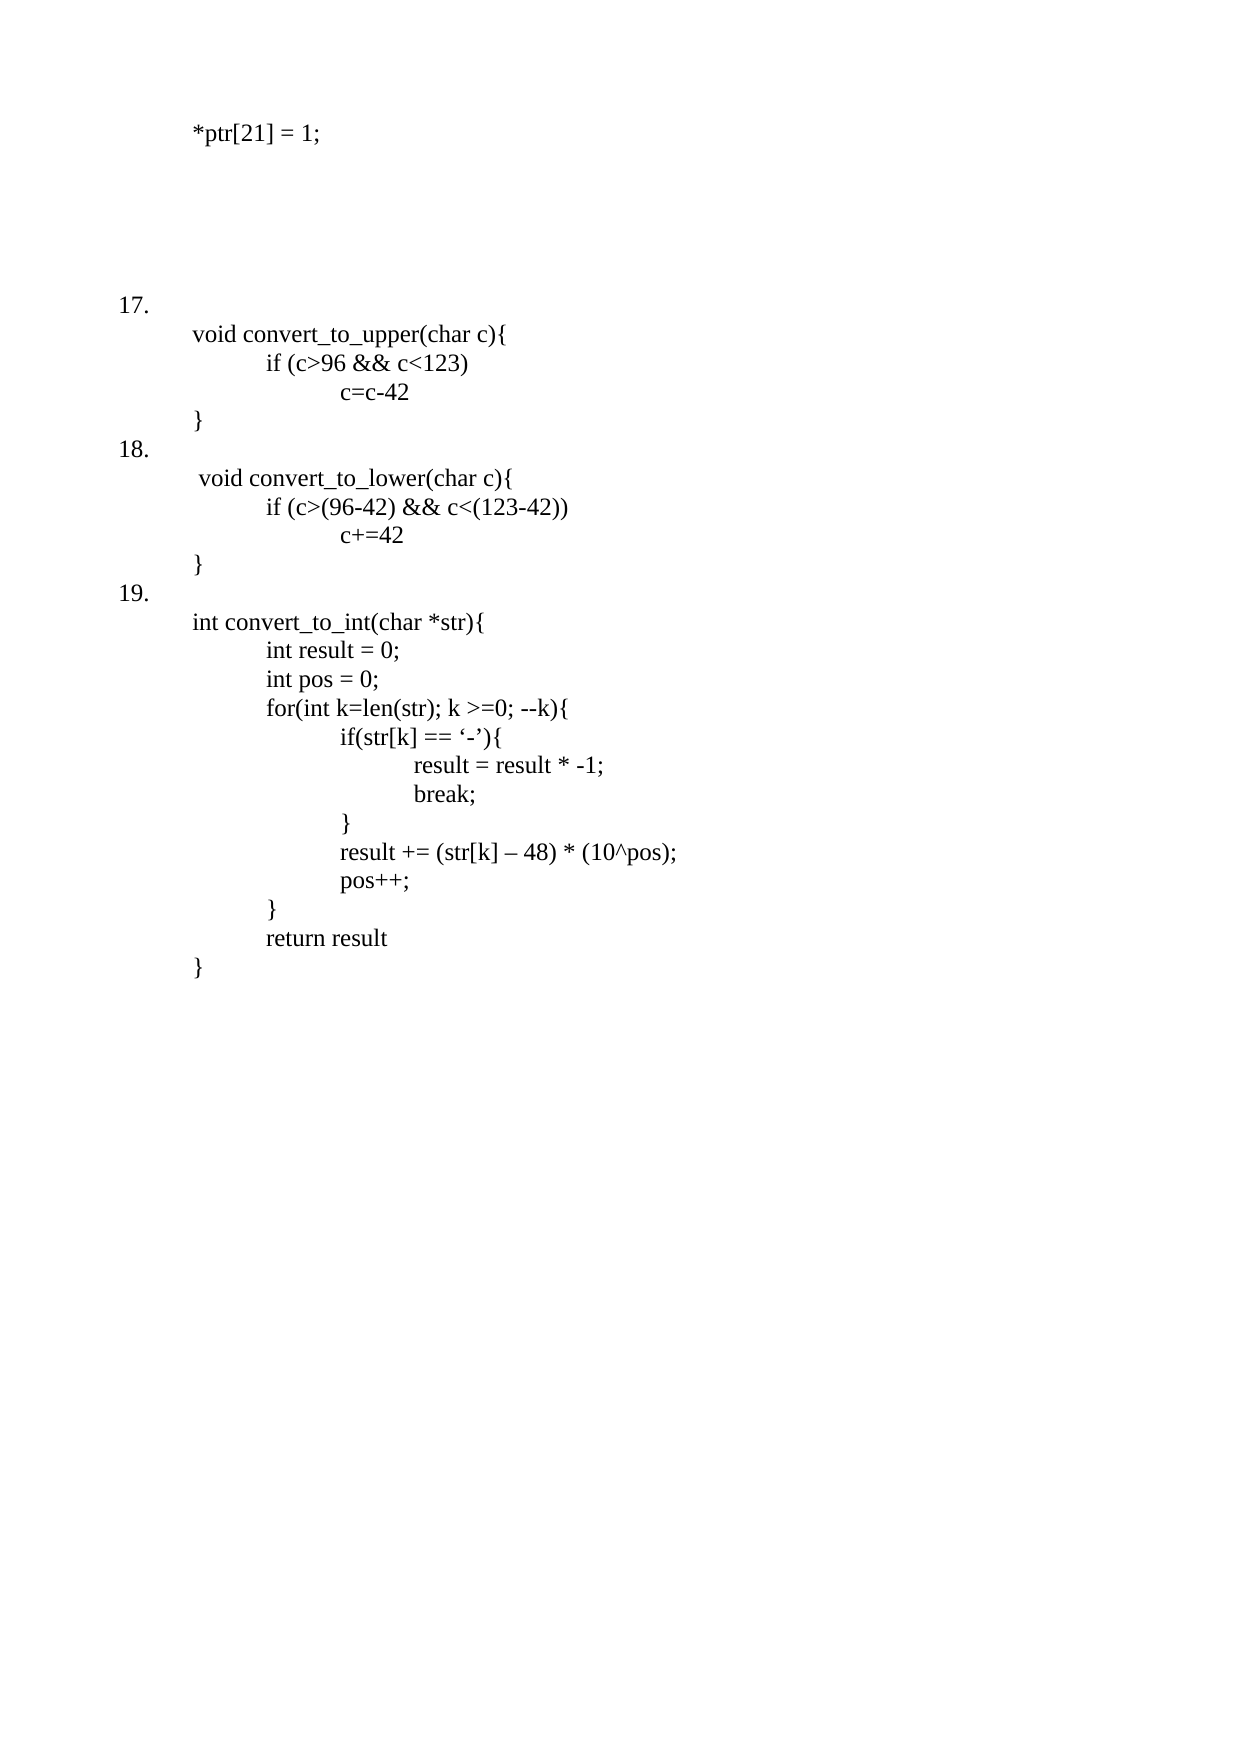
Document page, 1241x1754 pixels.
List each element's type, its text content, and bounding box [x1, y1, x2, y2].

text } [118, 808, 1122, 837]
text 17. [118, 291, 1122, 319]
text int pos = 0; [118, 664, 1122, 693]
text if(str[k] == ‘-’){ [118, 722, 1122, 751]
text void convert_to_upper(char c){ [118, 319, 1122, 348]
text result += (str[k] – 48) * (10^pos); [118, 837, 1122, 866]
text if (c>96 && c<123) [118, 348, 1122, 377]
text } [118, 894, 1122, 923]
text } [118, 952, 1122, 981]
text } [118, 549, 1122, 578]
text if (c>(96-42) && c<(123-42)) [118, 492, 1122, 521]
text c+=42 [118, 521, 1122, 549]
text void convert_to_lower(char c){ [118, 463, 1122, 492]
text } [118, 406, 1122, 434]
text int convert_to_int(char *str){ [118, 607, 1122, 636]
text pos++; [118, 866, 1122, 894]
text return result [118, 923, 1122, 952]
text *ptr[21] = 1; [118, 118, 1122, 147]
text break; [118, 779, 1122, 808]
text int result = 0; [118, 636, 1122, 664]
text result = result * -1; [118, 751, 1122, 779]
text 18. [118, 434, 1122, 463]
text for(int k=len(str); k >=0; --k){ [118, 693, 1122, 722]
text c=c-42 [118, 377, 1122, 406]
text 19. [118, 578, 1122, 607]
